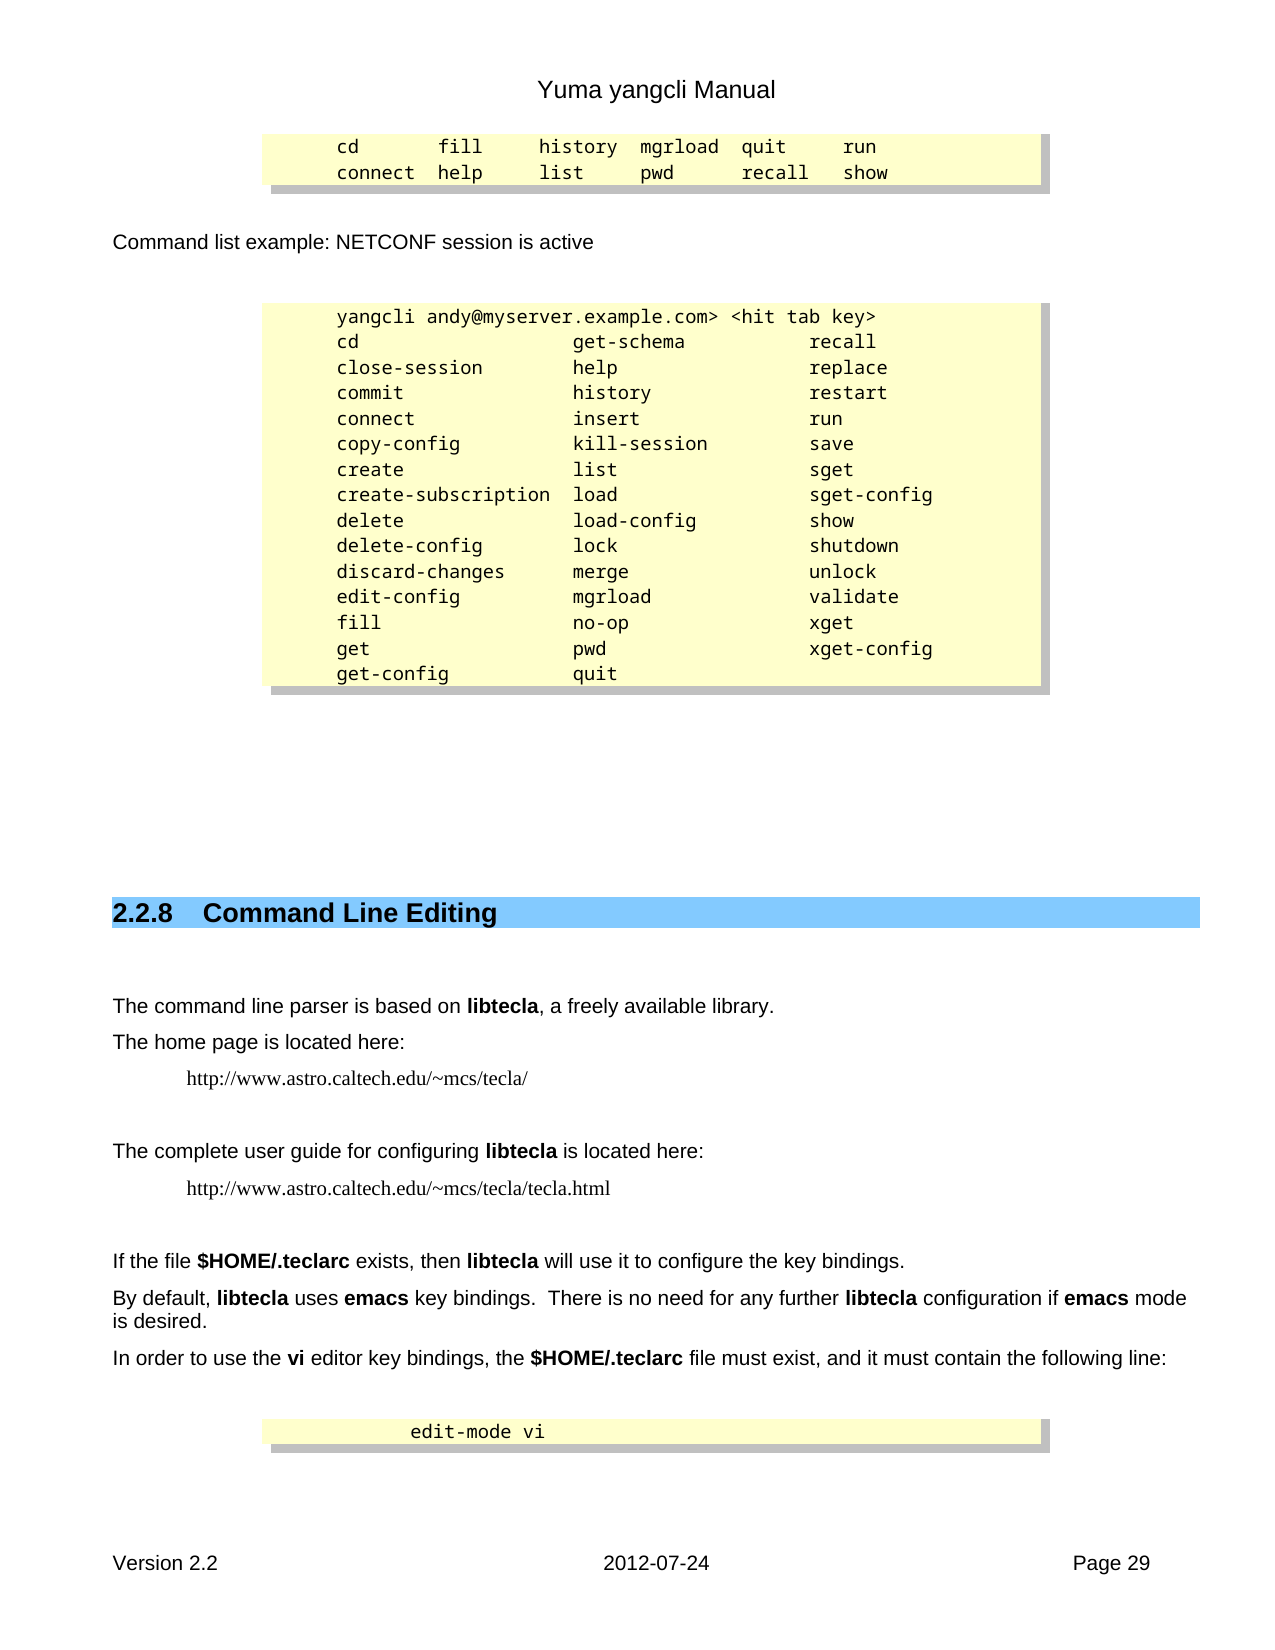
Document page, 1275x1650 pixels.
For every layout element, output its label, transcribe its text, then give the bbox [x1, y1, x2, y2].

text discard-changes merge unlock [262, 558, 1041, 584]
text edit-config mgrload validate [262, 584, 1041, 609]
text If the file $HOME/.teclarc exists, then libtecla will use it to configure the key bindings. [112, 1249, 1200, 1273]
text cd fill history mgrload quit run [262, 134, 1041, 159]
text Command list example: NETCONF session is active [112, 230, 1200, 254]
text get pwd xget-config [262, 635, 1041, 660]
text delete-config lock shutdown [262, 533, 1041, 558]
text cd get-schema recall [262, 329, 1041, 354]
text fill no-op xget [262, 609, 1041, 635]
subtitle Command Line Editing [112, 897, 1200, 928]
text The command line parser is based on libtecla, a freely available library. [112, 993, 1200, 1017]
text delete load-config show [262, 507, 1041, 533]
text create-subscription load sget-config [262, 482, 1041, 507]
text By default, libtecla uses emacs key bindings. There is no need for any further libtecla configuration if emacs mode is desired. [112, 1285, 1200, 1333]
text commit history restart [262, 380, 1041, 405]
text yangcli andy@myserver.example.com> <hit tab key> [262, 303, 1041, 329]
text edit-mode vi [262, 1419, 1041, 1444]
text create list sget [262, 456, 1041, 482]
text http://www.astro.caltech.edu/~mcs/tecla/ [112, 1066, 1200, 1090]
text copy-config kill-session save [262, 431, 1041, 456]
text close-session help replace [262, 354, 1041, 380]
text The home page is located here: [112, 1030, 1200, 1054]
text The complete user guide for configuring libtecla is located here: [112, 1139, 1200, 1163]
text http://www.astro.caltech.edu/~mcs/tecla/tecla.html [112, 1176, 1200, 1200]
text get-config quit [262, 660, 1041, 686]
text connect insert run [262, 405, 1041, 431]
text In order to use the vi editor key bindings, the $HOME/.teclarc file must exist, and it must contain the following line: [112, 1346, 1200, 1370]
text connect help list pwd recall show [262, 159, 1041, 185]
